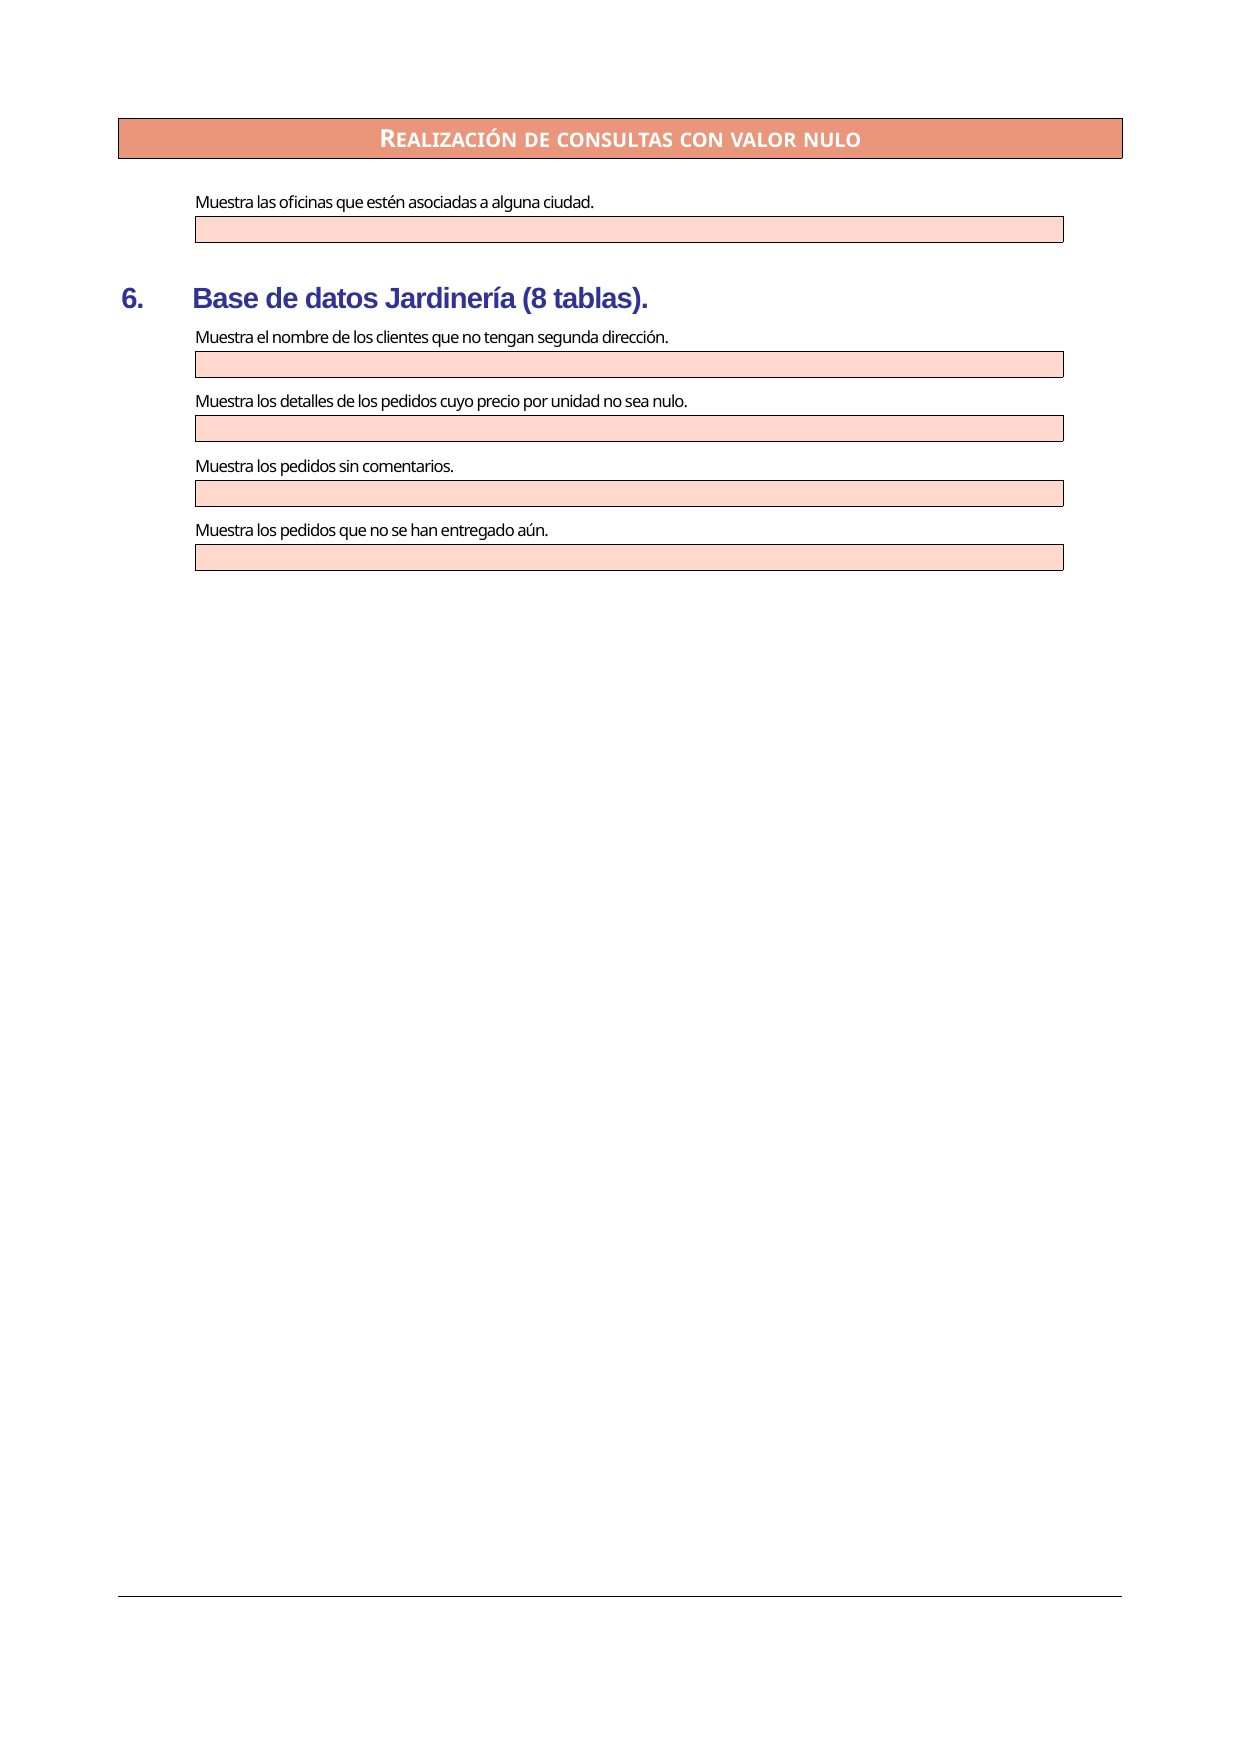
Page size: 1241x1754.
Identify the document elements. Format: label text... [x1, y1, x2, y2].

text Muestra los detalles de los pedidos cuyo precio por unidad no sea nulo. [192, 387, 1122, 415]
text Muestra los pedidos que no se han entregado aún. [192, 516, 1122, 544]
text Muestra las oficinas que estén asociadas a alguna ciudad. [192, 188, 1122, 216]
text Muestra los pedidos sin comentarios. [192, 451, 1122, 480]
text 6. Base de datos Jardinería (8 tablas). [118, 278, 1122, 317]
text Muestra el nombre de los clientes que no tengan segunda dirección. [192, 322, 1122, 351]
